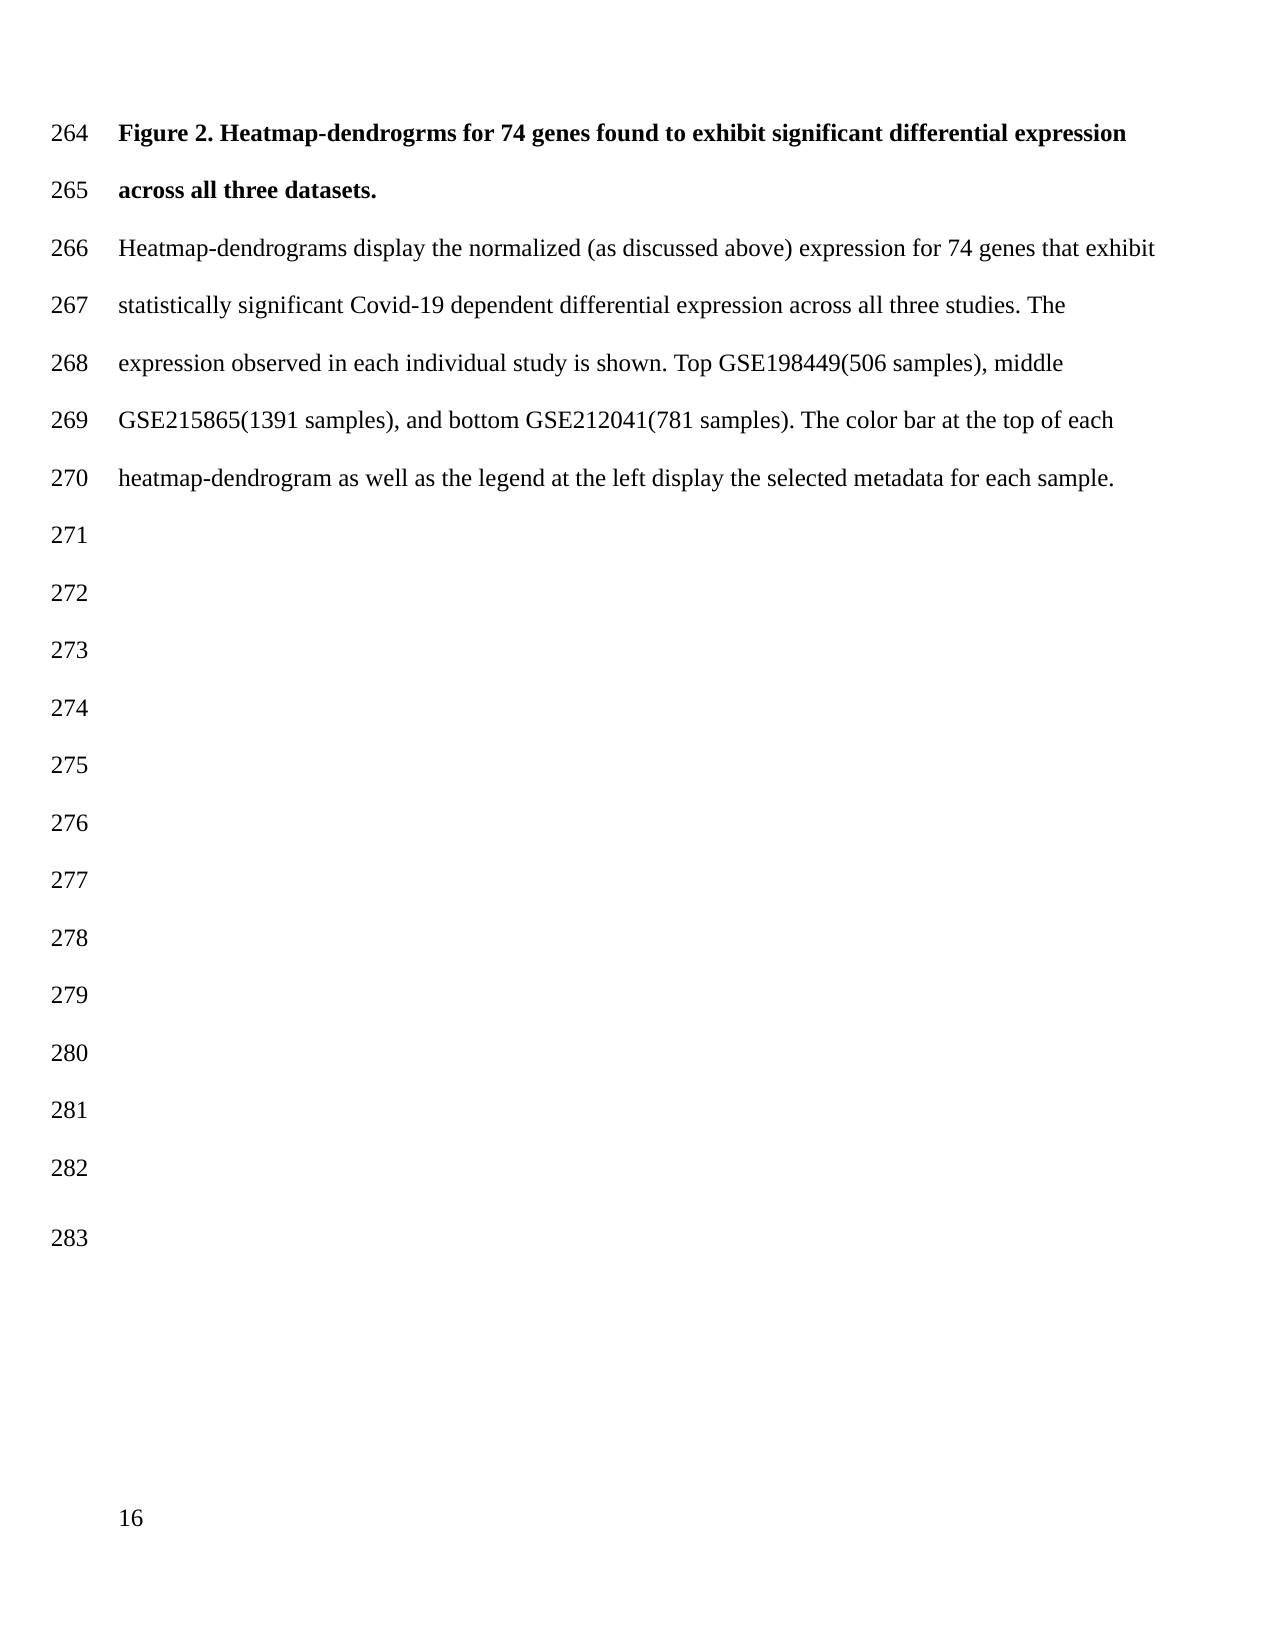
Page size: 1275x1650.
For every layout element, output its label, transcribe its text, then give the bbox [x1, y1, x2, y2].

text Figure 2. Heatmap-dendrogrms for 74 genes found to exhibit significant differential expression across all three datasets. [118, 118, 1157, 204]
text Heatmap-dendrograms display the normalized (as discussed above) expression for 74 genes that exhibit statistically significant Covid-19 dependent differential expression across all three studies. The expression observed in each individual study is shown. Top GSE198449(506 samples), middle GSE215865(1391 samples), and bottom GSE212041(781 samples). The color bar at the top of each heatmap-dendrogram as well as the legend at the left display the selected metadata for each sample. [118, 233, 1157, 492]
